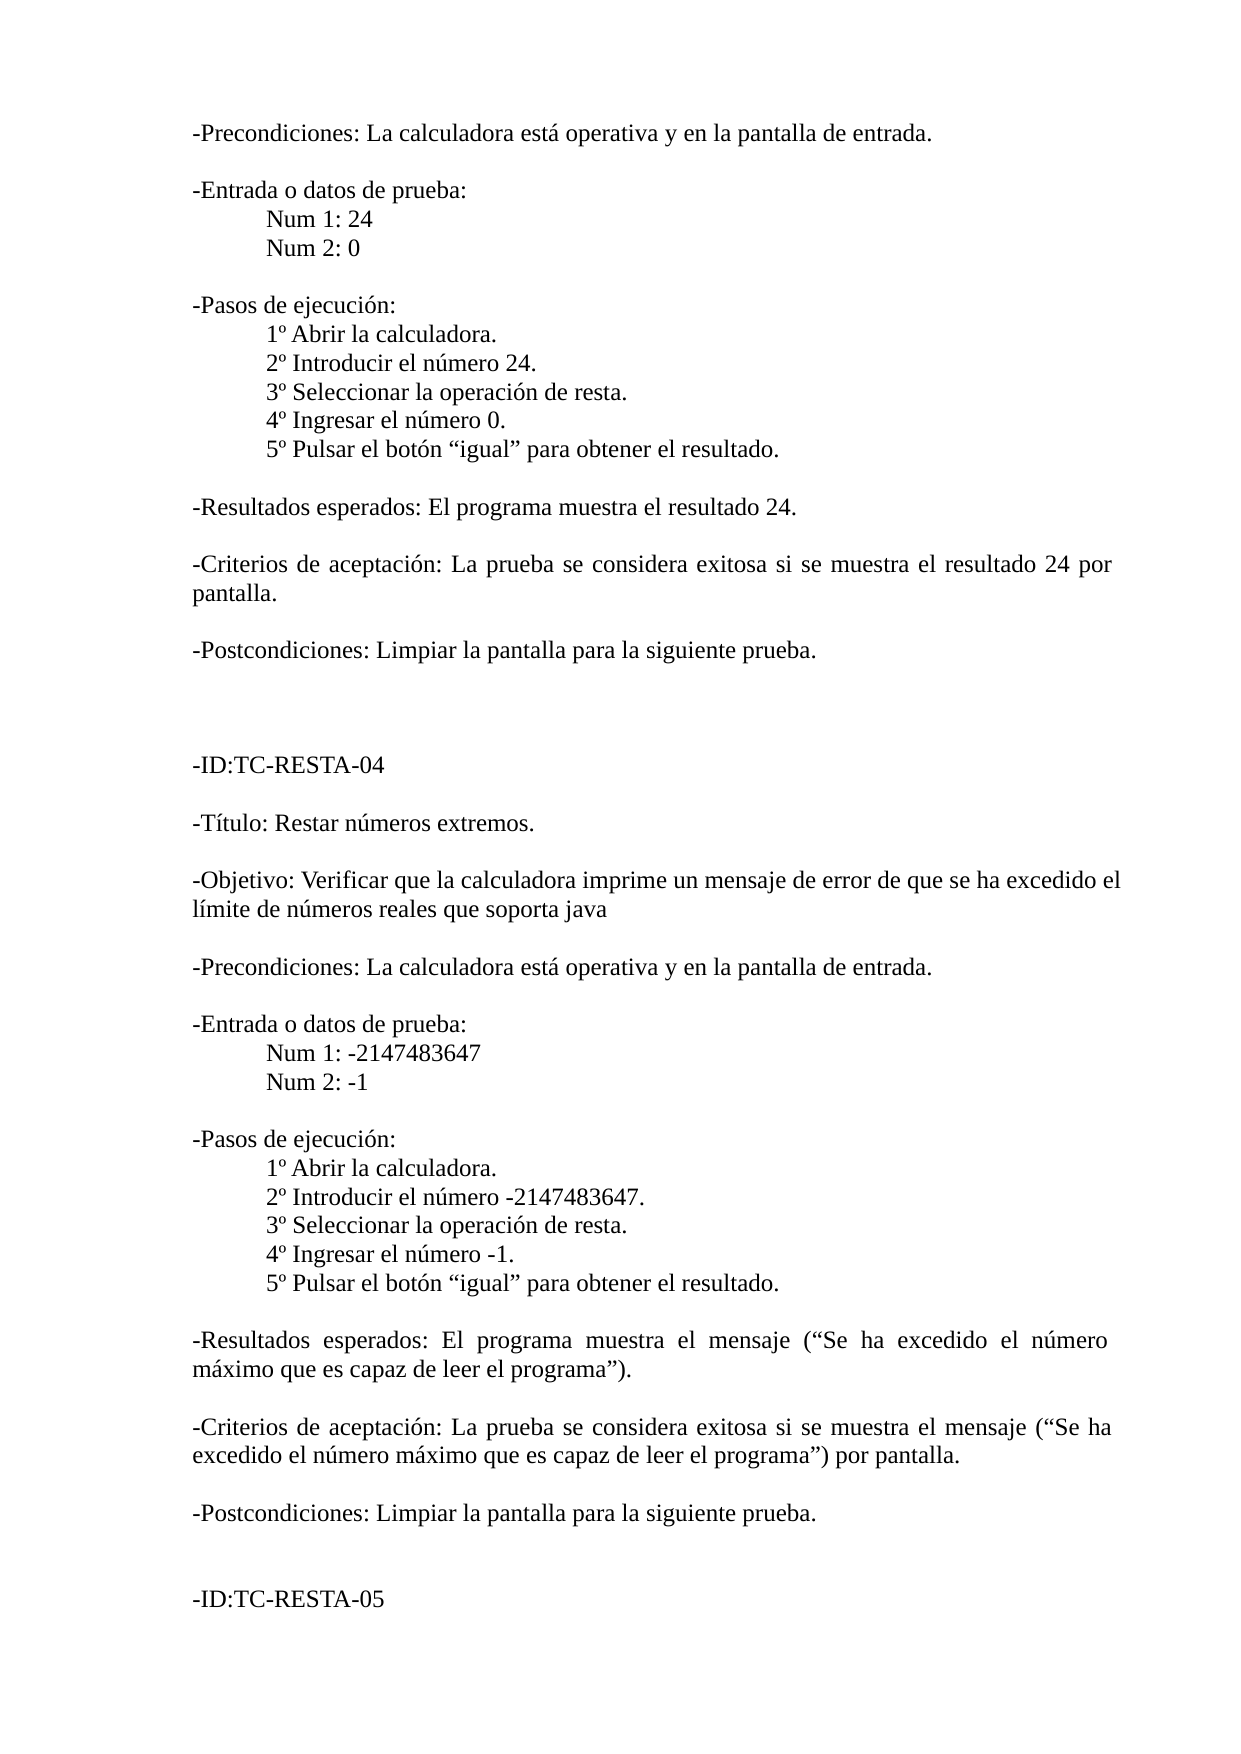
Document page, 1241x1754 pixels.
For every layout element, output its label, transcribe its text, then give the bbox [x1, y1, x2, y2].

text -Precondiciones: La calculadora está operativa y en la pantalla de entrada. [118, 118, 1122, 147]
text -ID:TC-RESTA-04 [118, 751, 1122, 779]
text -Criterios de aceptación: La prueba se considera exitosa si se muestra el resultado 24 por pantalla. [118, 549, 1122, 607]
text -Objetivo: Verificar que la calculadora imprime un mensaje de error de que se ha excedido el límite de números reales que soporta java [118, 866, 1122, 923]
text 3º Seleccionar la operación de resta. [118, 1211, 1122, 1239]
text -Título: Restar números extremos. [118, 808, 1122, 837]
text Num 1: 24 [118, 204, 1122, 233]
text Num 2: 0 [118, 233, 1122, 262]
text -Criterios de aceptación: La prueba se considera exitosa si se muestra el mensaje (“Se ha excedido el número máximo que es capaz de leer el programa”) por pantalla. [118, 1412, 1122, 1469]
text -Postcondiciones: Limpiar la pantalla para la siguiente prueba. [118, 636, 1122, 664]
text -ID:TC-RESTA-05 [118, 1584, 1122, 1613]
text 4º Ingresar el número -1. [118, 1239, 1122, 1268]
text 4º Ingresar el número 0. [118, 406, 1122, 434]
text 1º Abrir la calculadora. [118, 319, 1122, 348]
text Num 2: -1 [118, 1067, 1122, 1096]
text 2º Introducir el número 24. [118, 348, 1122, 377]
text -Entrada o datos de prueba: [118, 176, 1122, 204]
text 5º Pulsar el botón “igual” para obtener el resultado. [118, 1268, 1122, 1297]
text Num 1: -2147483647 [118, 1038, 1122, 1067]
text -Precondiciones: La calculadora está operativa y en la pantalla de entrada. [118, 952, 1122, 981]
text -Entrada o datos de prueba: [118, 1009, 1122, 1038]
text -Resultados esperados: El programa muestra el resultado 24. [118, 492, 1122, 521]
text 3º Seleccionar la operación de resta. [118, 377, 1122, 406]
text 5º Pulsar el botón “igual” para obtener el resultado. [118, 434, 1122, 463]
text -Pasos de ejecución: [118, 1124, 1122, 1153]
text 1º Abrir la calculadora. [118, 1153, 1122, 1182]
text -Postcondiciones: Limpiar la pantalla para la siguiente prueba. [118, 1498, 1122, 1527]
text -Resultados esperados: El programa muestra el mensaje (“Se ha excedido el número máximo que es capaz de leer el programa”). [118, 1326, 1122, 1383]
text -Pasos de ejecución: [118, 291, 1122, 319]
text 2º Introducir el número -2147483647. [118, 1182, 1122, 1211]
